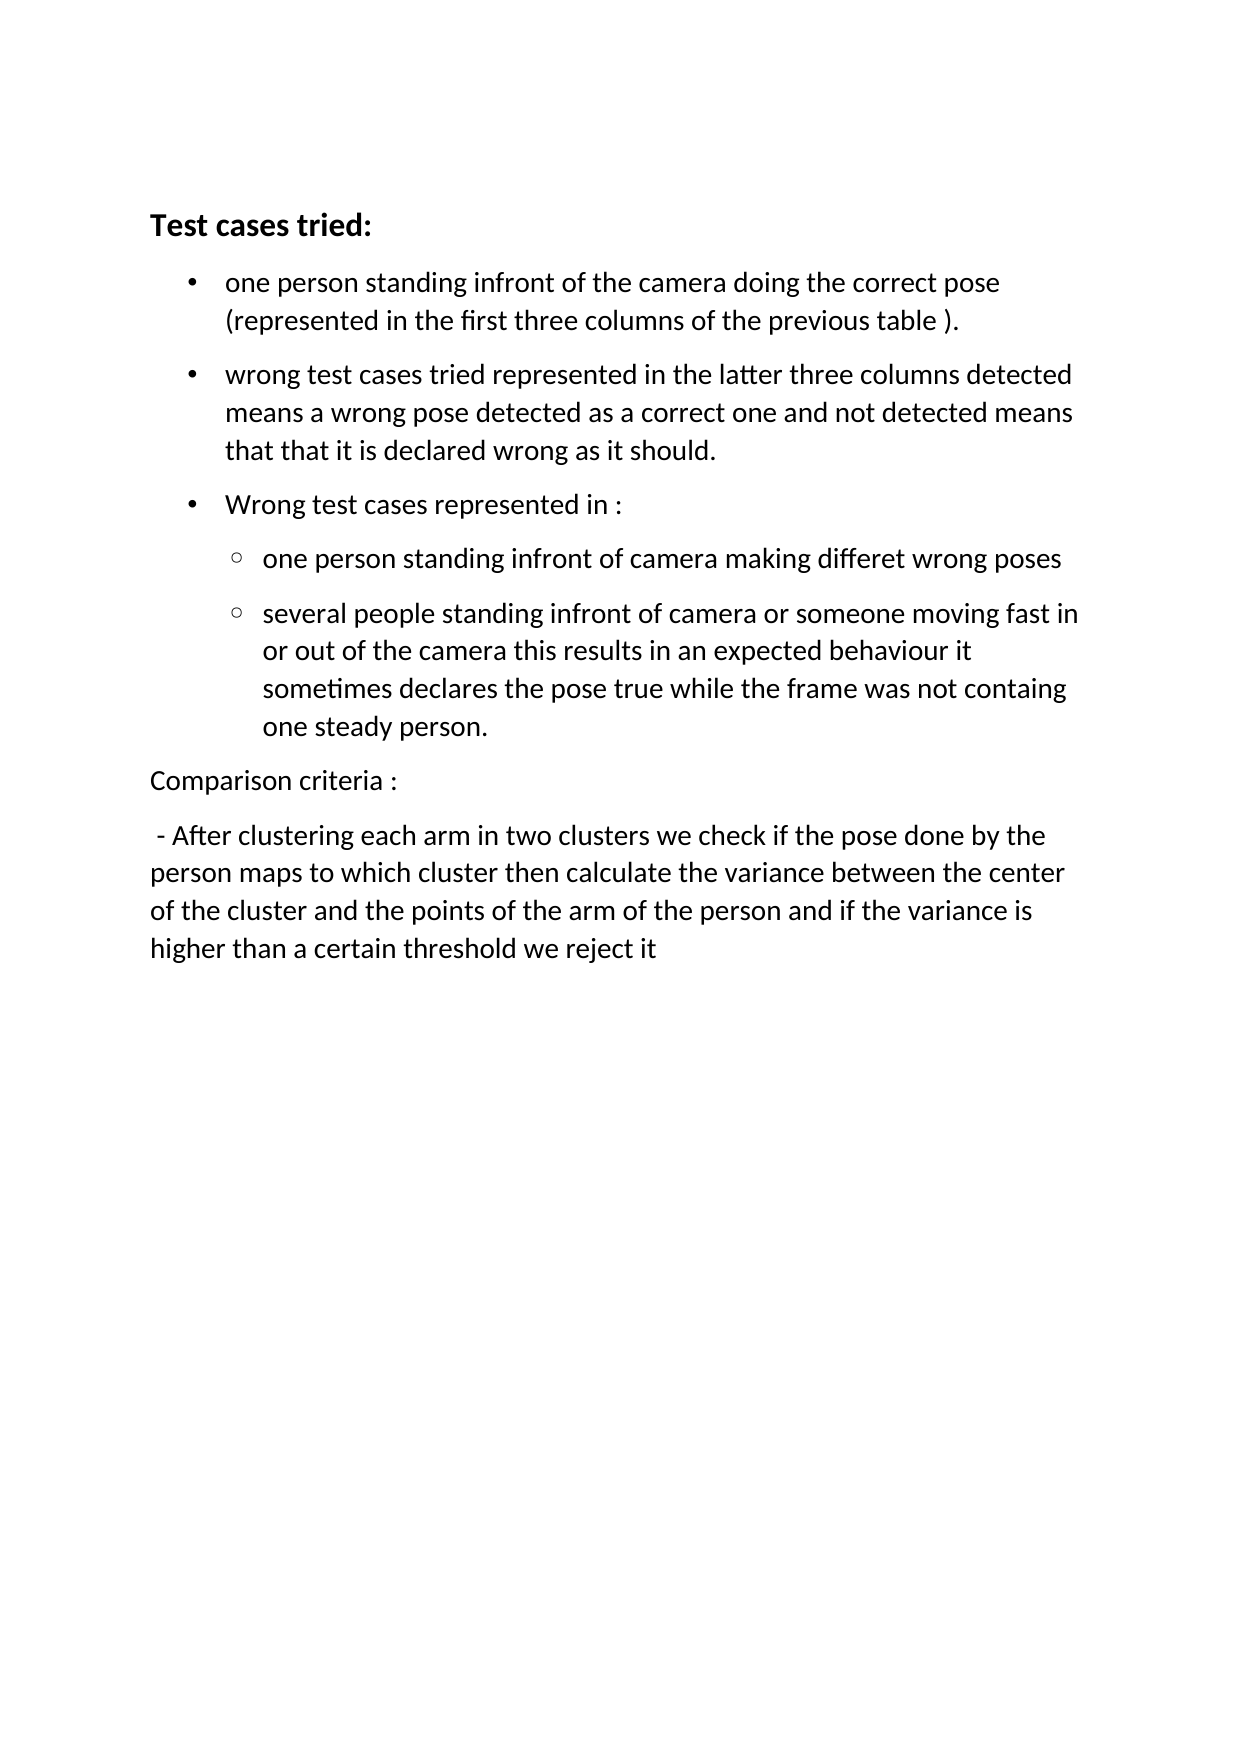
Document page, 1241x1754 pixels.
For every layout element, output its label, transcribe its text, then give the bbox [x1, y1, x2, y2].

text - After clustering each arm in two clusters we check if the pose done by the person maps to which cluster then calculate the variance between the center of the cluster and the points of the arm of the person and if the variance is higher than a certain threshold we reject it [150, 817, 1090, 965]
list one person standing infront of camera making differet wrong poses [225, 540, 1090, 576]
list wrong test cases tried represented in the latter three columns detected means a wrong pose detected as a correct one and not detected means that that it is declared wrong as it should. [187, 356, 1090, 467]
list one person standing infront of the camera doing the correct pose (represented in the first three columns of the previous table ). [187, 264, 1090, 337]
text Test cases tried: [150, 204, 1090, 245]
text Comparison criteria : [150, 762, 1090, 798]
list Wrong test cases represented in : [187, 486, 1090, 522]
list several people standing infront of camera or someone moving fast in or out of the camera this results in an expected behaviour it sometimes declares the pose true while the frame was not containg one steady person. [225, 595, 1090, 743]
